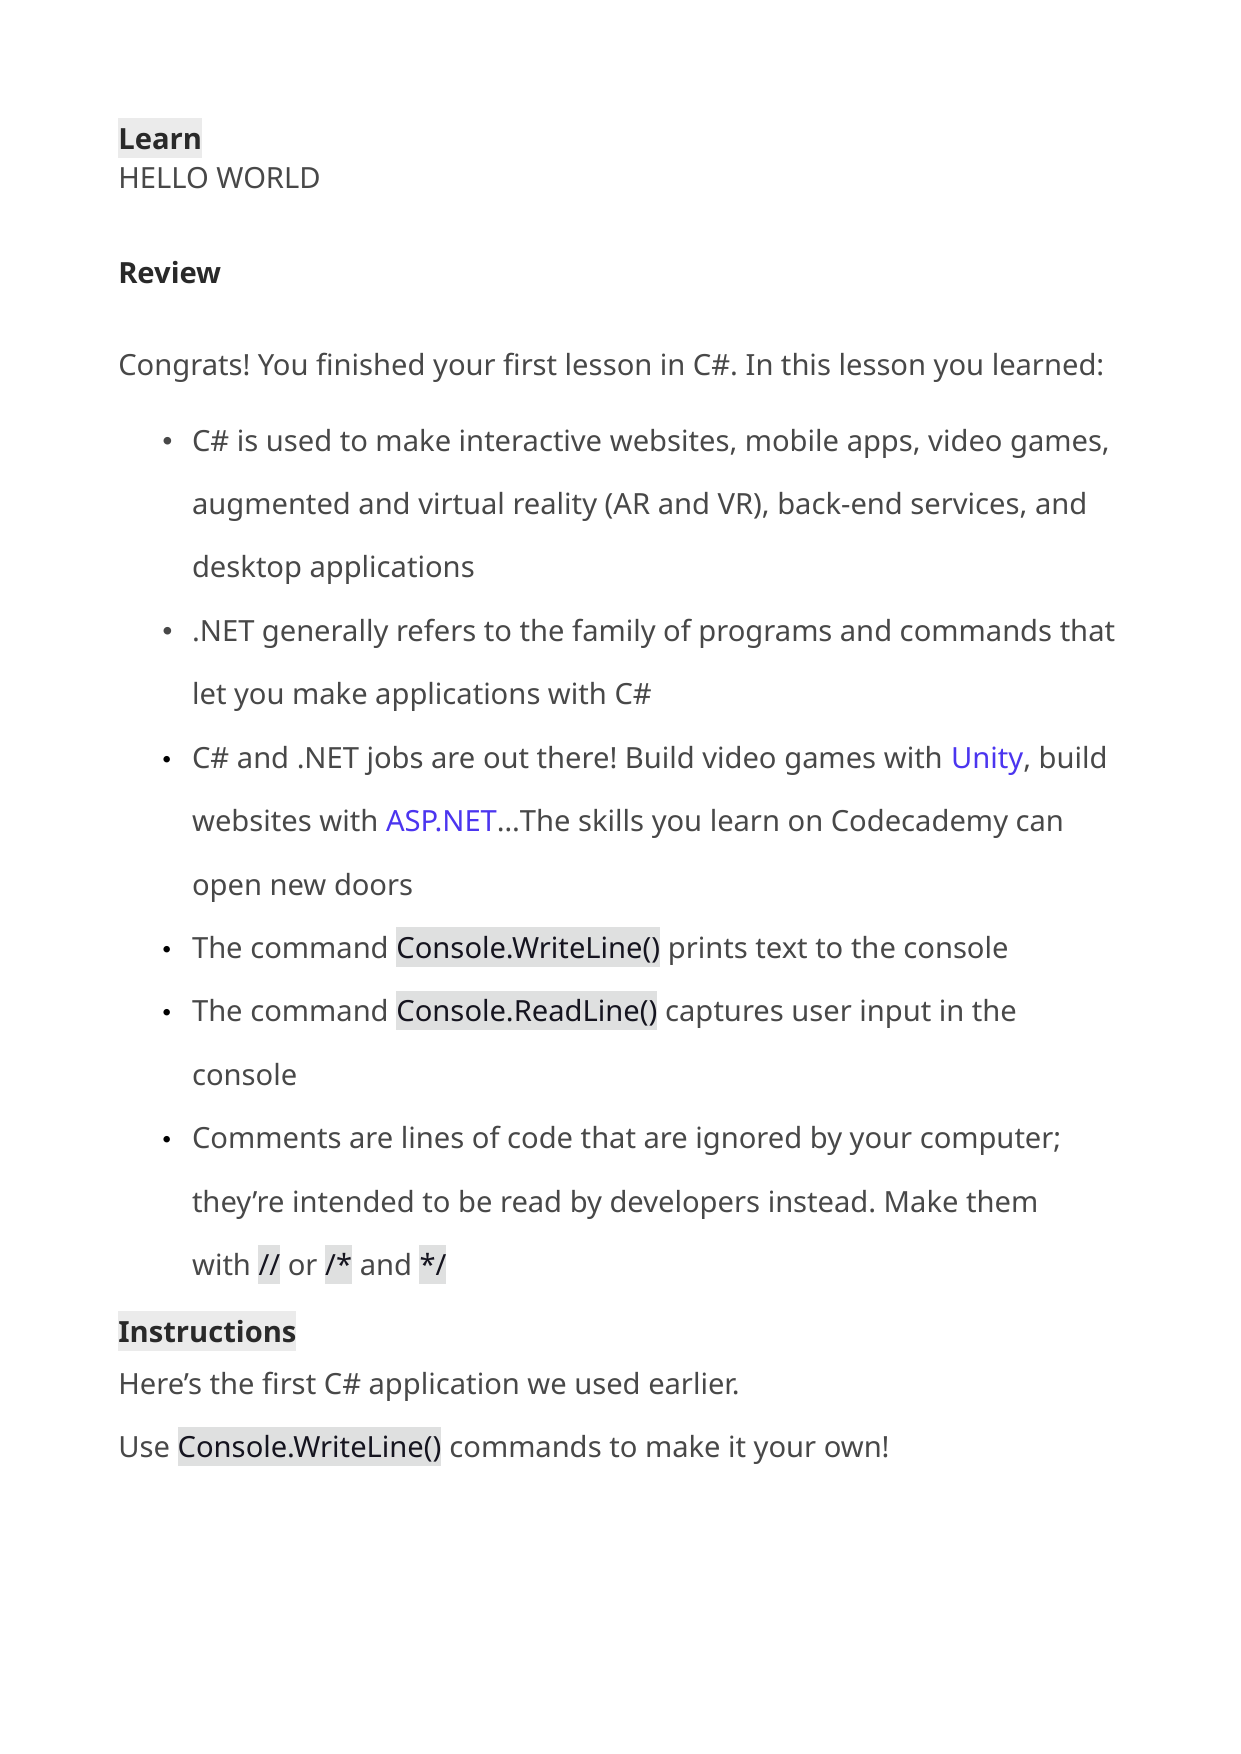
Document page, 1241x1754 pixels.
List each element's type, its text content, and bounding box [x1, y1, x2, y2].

text Here’s the first C# application we used earlier. Use Console.WriteLine() commands to make it your own! [118, 1363, 1122, 1466]
text Congrats! You finished your first lesson in C#. In this lesson you learned: [118, 344, 1122, 383]
list C# and .NET jobs are out there! Build video games with Unity, build websites with ASP.NET…The skills you learn on Codecademy can open new doors [162, 737, 1122, 903]
subtitle Review [118, 252, 1122, 292]
list .NET generally refers to the family of programs and commands that let you make applications with C# [162, 610, 1122, 713]
list Comments are lines of code that are ignored by your computer; they’re intended to be read by developers instead. Make them with // or /* and */ [162, 1118, 1122, 1284]
list The command Console.WriteLine() prints text to the console [162, 927, 1122, 967]
text Instructions [118, 1309, 1122, 1351]
text Learn [118, 118, 1122, 158]
list C# is used to make interactive websites, mobile apps, video games, augmented and virtual reality (AR and VR), back-end services, and desktop applications [162, 420, 1122, 586]
list The command Console.ReadLine() captures user input in the console [162, 991, 1122, 1094]
text HELLO WORLD [118, 158, 1122, 197]
